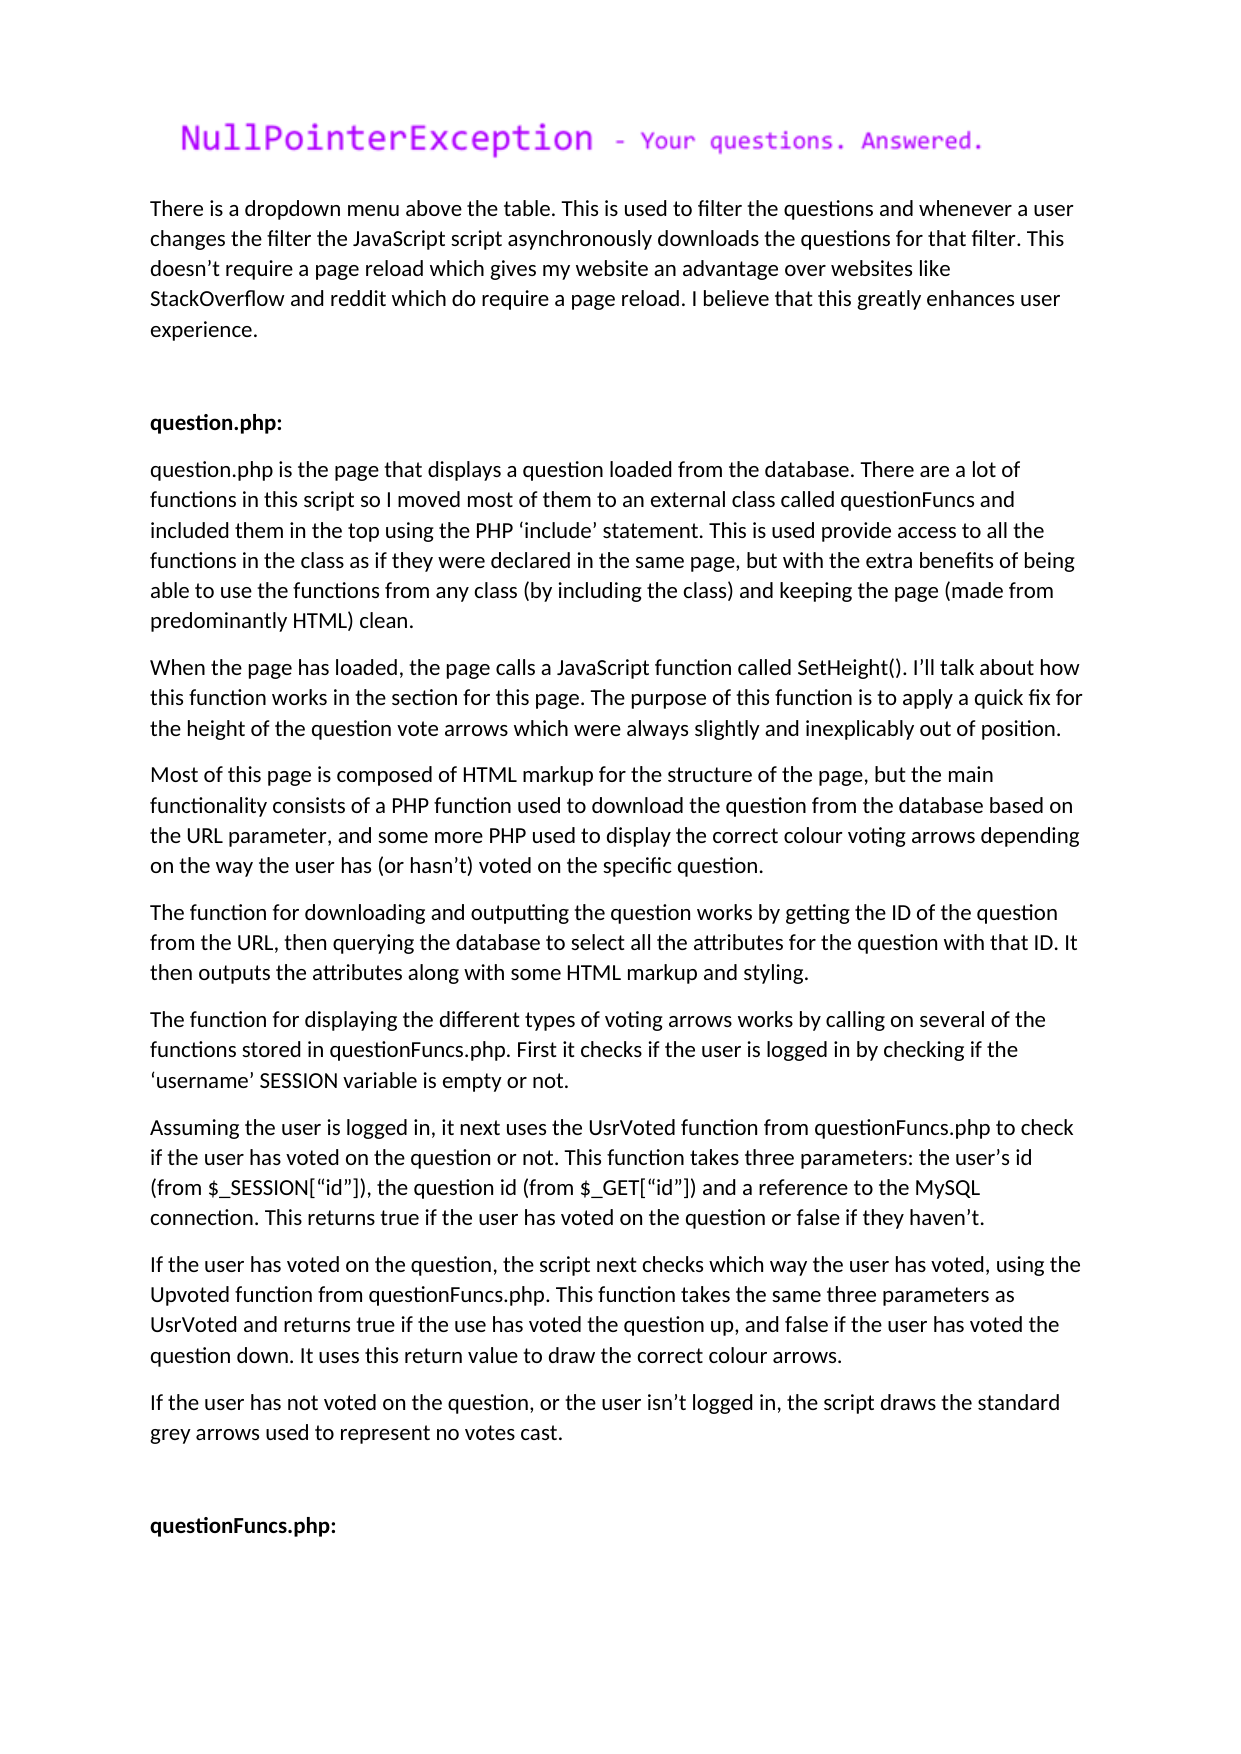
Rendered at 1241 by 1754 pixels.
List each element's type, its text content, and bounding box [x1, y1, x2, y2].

picture [150, 73, 1091, 194]
text question.php is the page that displays a question loaded from the database. There are a lot of functions in this script so I moved most of them to an external class called questionFuncs and included them in the top using the PHP ‘include’ statement. This is used provide access to all the functions in the class as if they were declared in the same page, but with the extra benefits of being able to use the functions from any class (by including the class) and keeping the page (made from predominantly HTML) clean. [150, 455, 1090, 634]
text The function for displaying the different types of voting arrows works by calling on several of the functions stored in questionFuncs.php. First it checks if the user is logged in by checking if the ‘username’ SESSION variable is empty or not. [150, 1005, 1090, 1094]
text There is a dropdown menu above the table. This is used to filter the questions and whenever a user changes the filter the JavaScript script asynchronously downloads the questions for that filter. This doesn’t require a page reload which gives my website an advantage over websites like StackOverflow and reddit which do require a page reload. I believe that this greatly enhances user experience. [150, 194, 1090, 343]
text If the user has voted on the question, the script next checks which way the user has voted, using the Upvoted function from questionFuncs.php. This function takes the same three parameters as UsrVoted and returns true if the use has voted the question up, and false if the user has voted the question down. It uses this return value to draw the correct colour arrows. [150, 1250, 1090, 1369]
text Assuming the user is logged in, it next uses the UsrVoted function from questionFuncs.php to check if the user has voted on the question or not. This function takes three parameters: the user’s id (from $_SESSION[“id”]), the question id (from $_GET[“id”]) and a reference to the MySQL connection. This returns true if the user has voted on the question or false if they haven’t. [150, 1113, 1090, 1231]
text Most of this page is composed of HTML markup for the structure of the page, but the main functionality consists of a PHP function used to download the question from the database based on the URL parameter, and some more PHP used to display the correct colour voting arrows depending on the way the user has (or hasn’t) voted on the specific question. [150, 761, 1090, 879]
text questionFuncs.php: [150, 1512, 1090, 1540]
text question.php: [150, 408, 1090, 437]
text The function for downloading and outputting the question works by getting the ID of the question from the URL, then querying the database to select all the attributes for the question with that ID. It then outputs the attributes along with some HTML markup and styling. [150, 898, 1090, 987]
text When the page has loaded, the page calls a JavaScript function called SetHeight(). I’ll talk about how this function works in the section for this page. The purpose of this function is to apply a quick fix for the height of the question vote arrows which were always slightly and inexplicably out of position. [150, 653, 1090, 742]
text If the user has not voted on the question, or the user isn’t logged in, the script draws the standard grey arrows used to represent no votes cast. [150, 1388, 1090, 1446]
